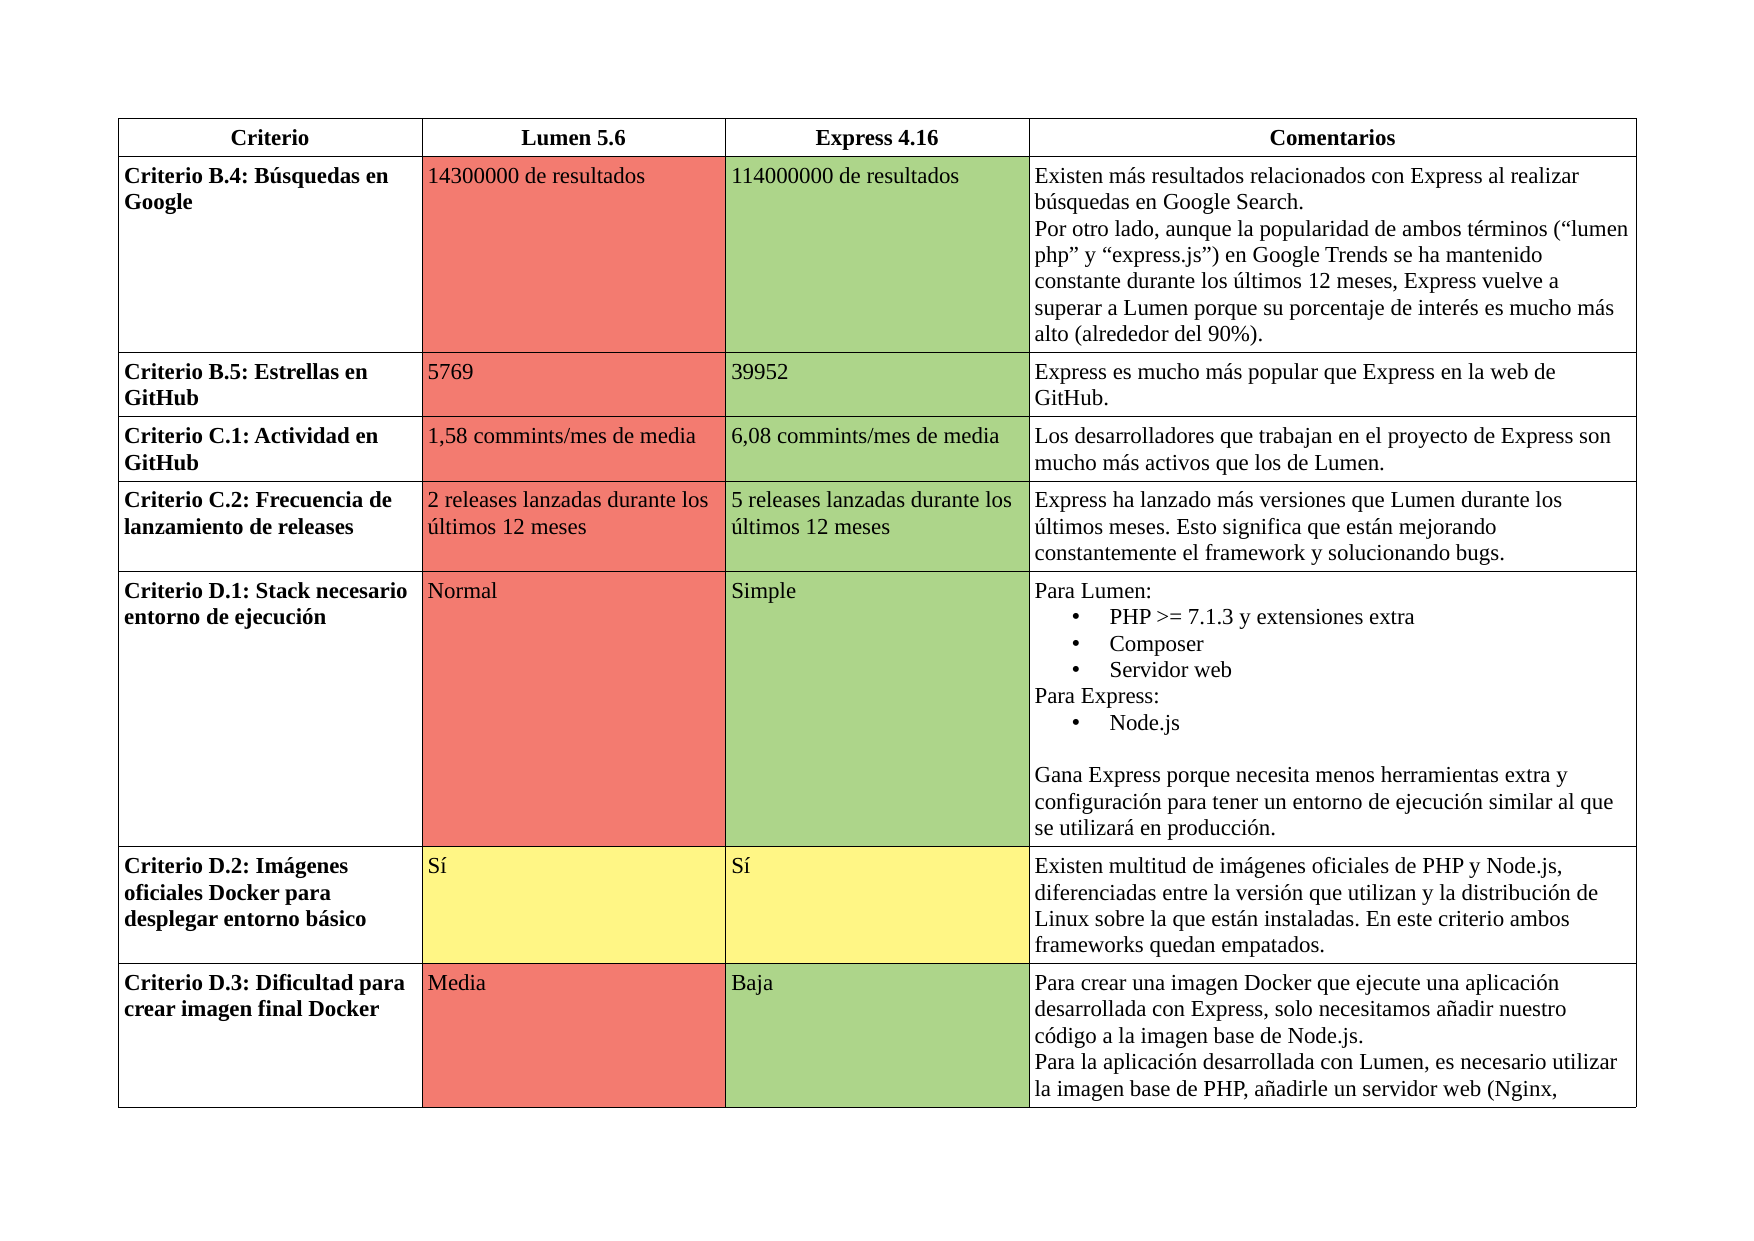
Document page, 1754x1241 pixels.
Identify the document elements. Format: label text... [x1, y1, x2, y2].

table_cell Simple [726, 572, 1029, 846]
table_cell Criterio B.4: Búsquedas en Google [119, 157, 422, 352]
table_cell 114000000 de resultados [726, 157, 1029, 352]
table_cell Para crear una imagen Docker que ejecute una aplicación desarrollada con Express, solo necesitamos añadir nuestro código a la imagen base de Node.js. Para la aplicación desarrollada con Lumen, es necesario utilizar la imagen base de PHP, añadirle un servidor web (Nginx, [1030, 964, 1636, 1107]
table_cell Sí [423, 847, 725, 963]
table_cell Media [423, 964, 725, 1107]
table_cell Criterio C.2: Frecuencia de lanzamiento de releases [119, 482, 422, 571]
table_cell Criterio D.3: Dificultad para crear imagen final Docker [119, 964, 422, 1107]
table_header Comentarios [1030, 119, 1636, 156]
table_cell Los desarrolladores que trabajan en el proyecto de Express son mucho más activos que los de Lumen. [1030, 417, 1636, 481]
table_cell 1,58 commints/mes de media [423, 417, 725, 481]
table_cell 39952 [726, 353, 1029, 416]
table_cell Criterio D.2: Imágenes oficiales Docker para desplegar entorno básico [119, 847, 422, 963]
table_cell Existen más resultados relacionados con Express al realizar búsquedas en Google Search. Por otro lado, aunque la popularidad de ambos términos (“lumen php” y “express.js”) en Google Trends se ha mantenido constante durante los últimos 12 meses, Express vuelve a superar a Lumen porque su porcentaje de interés es mucho más alto (alrededor del 90%). [1030, 157, 1636, 352]
table_cell Criterio B.5: Estrellas en GitHub [119, 353, 422, 416]
table_cell Criterio D.1: Stack necesario entorno de ejecución [119, 572, 422, 846]
table_cell Para Lumen: PHP >= 7.1.3 y extensiones extra Composer Servidor web Para Express: Node.js Gana Express porque necesita menos herramientas extra y configuración para tener un entorno de ejecución similar al que se utilizará en producción. [1030, 572, 1636, 846]
table_cell 14300000 de resultados [423, 157, 725, 352]
table_cell 2 releases lanzadas durante los últimos 12 meses [423, 482, 725, 571]
table_cell Baja [726, 964, 1029, 1107]
table_cell Sí [726, 847, 1029, 963]
table_header Lumen 5.6 [423, 119, 725, 156]
table_cell Criterio C.1: Actividad en GitHub [119, 417, 422, 481]
table_header Express 4.16 [726, 119, 1029, 156]
table_cell Express ha lanzado más versiones que Lumen durante los últimos meses. Esto significa que están mejorando constantemente el framework y solucionando bugs. [1030, 482, 1636, 571]
table_cell Existen multitud de imágenes oficiales de PHP y Node.js, diferenciadas entre la versión que utilizan y la distribución de Linux sobre la que están instaladas. En este criterio ambos frameworks quedan empatados. [1030, 847, 1636, 963]
table_cell 5 releases lanzadas durante los últimos 12 meses [726, 482, 1029, 571]
table_header Criterio [119, 119, 422, 156]
table_cell 6,08 commints/mes de media [726, 417, 1029, 481]
table_cell Normal [423, 572, 725, 846]
table_cell 5769 [423, 353, 725, 416]
table_cell Express es mucho más popular que Express en la web de GitHub. [1030, 353, 1636, 416]
